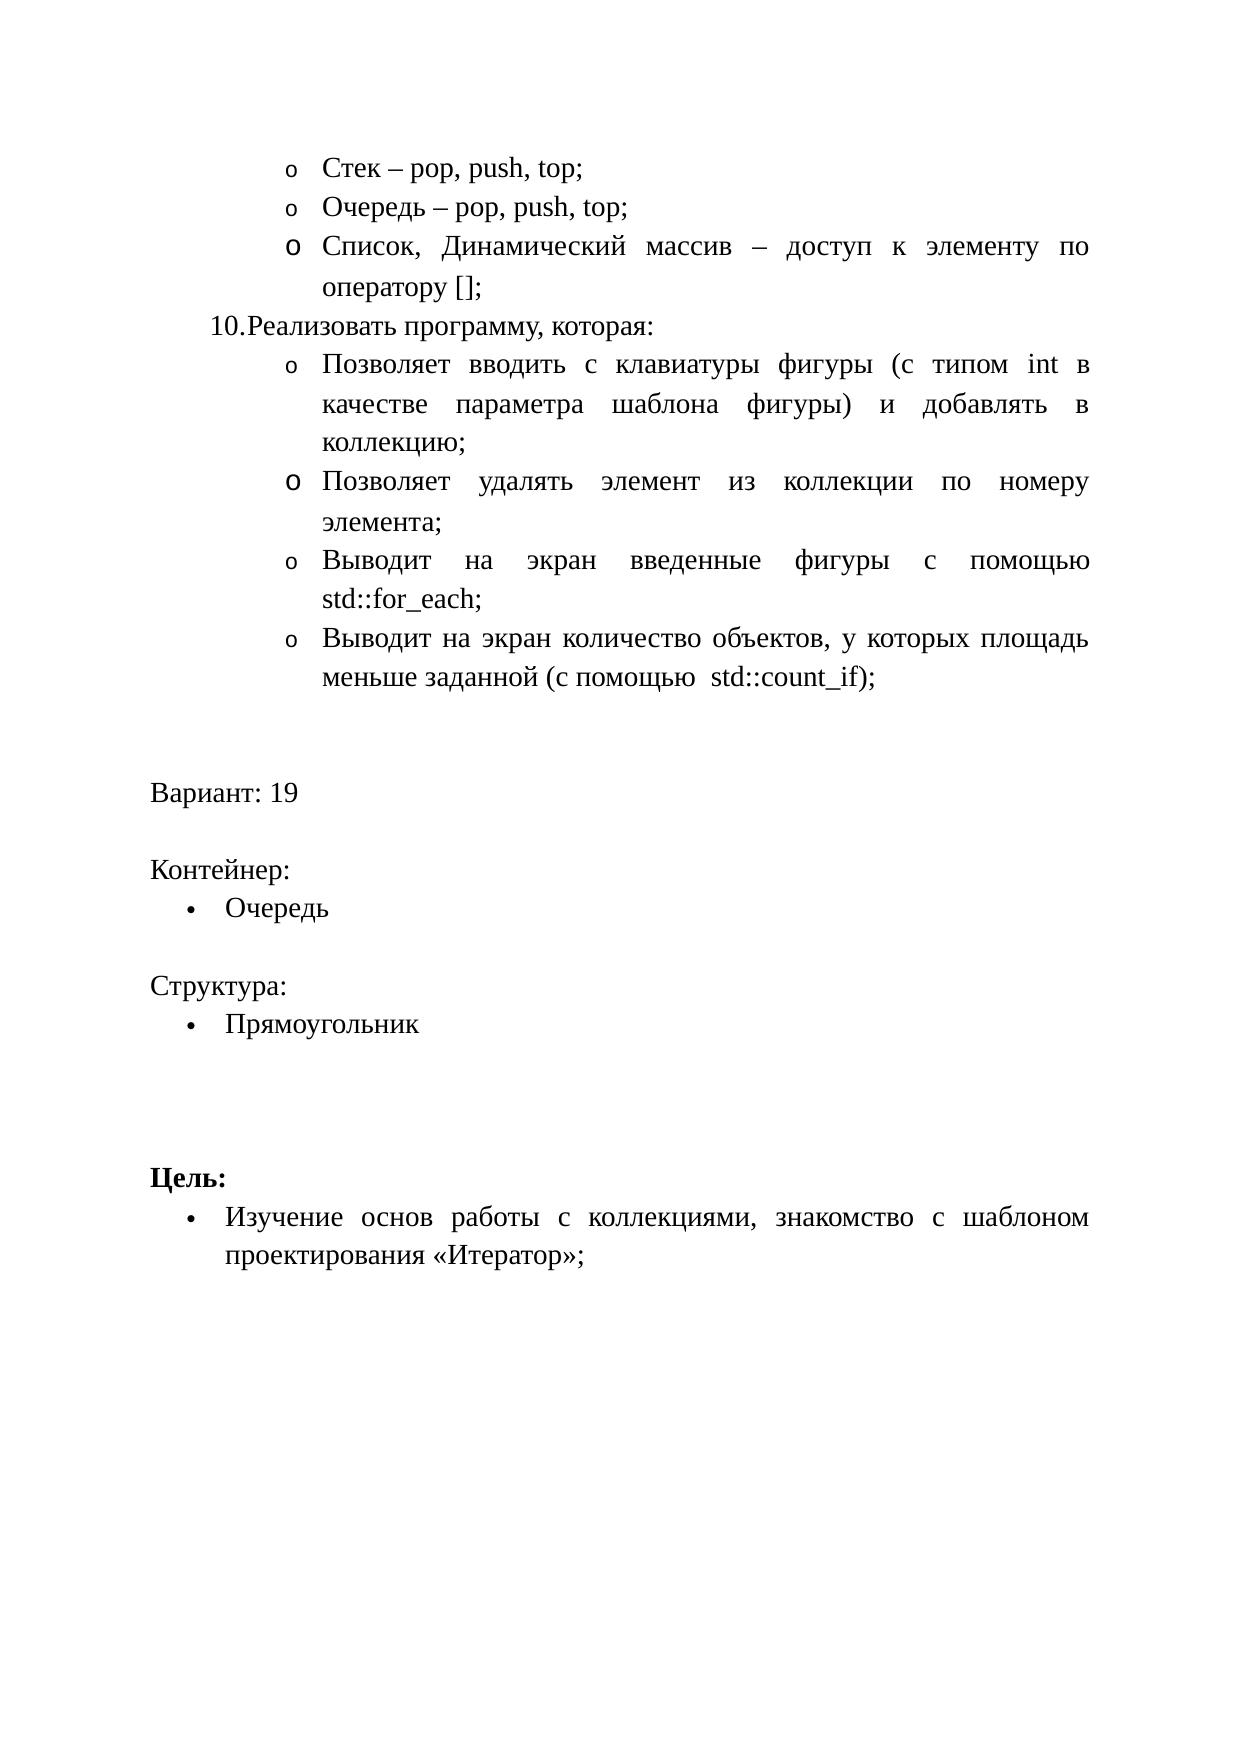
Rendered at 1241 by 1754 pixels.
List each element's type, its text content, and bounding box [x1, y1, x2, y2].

list Выводит на экран количество объектов, у которых площадь меньше заданной (с помощью std::count_if); [284, 620, 1090, 693]
text Контейнер: [150, 852, 1090, 886]
list Прямоугольник [187, 1006, 1090, 1040]
list Выводит на экран введенные фигуры c помощью std::for_each; [284, 542, 1090, 615]
list Очередь [187, 891, 1090, 924]
list Реализовать программу, которая: [209, 308, 1090, 342]
text Вариант: 19 [150, 775, 1090, 808]
list Стек – pop, push, top; [284, 150, 1090, 184]
text Цель: [150, 1160, 1090, 1194]
text Структура: [150, 968, 1090, 1001]
list Изучение основ работы с коллекциями, знакомство с шаблоном проектирования «Итератор»; [187, 1199, 1090, 1271]
list Позволяет вводить с клавиатуры фигуры (с типом int в качестве параметра шаблона фигуры) и добавлять в коллекцию; [284, 347, 1090, 458]
list Позволяет удалять элемент из коллекции по номеру элемента; [284, 463, 1090, 537]
list Очередь – pop, push, top; [284, 189, 1090, 223]
list Список, Динамический массив – доступ к элементу по оператору []; [284, 228, 1090, 303]
